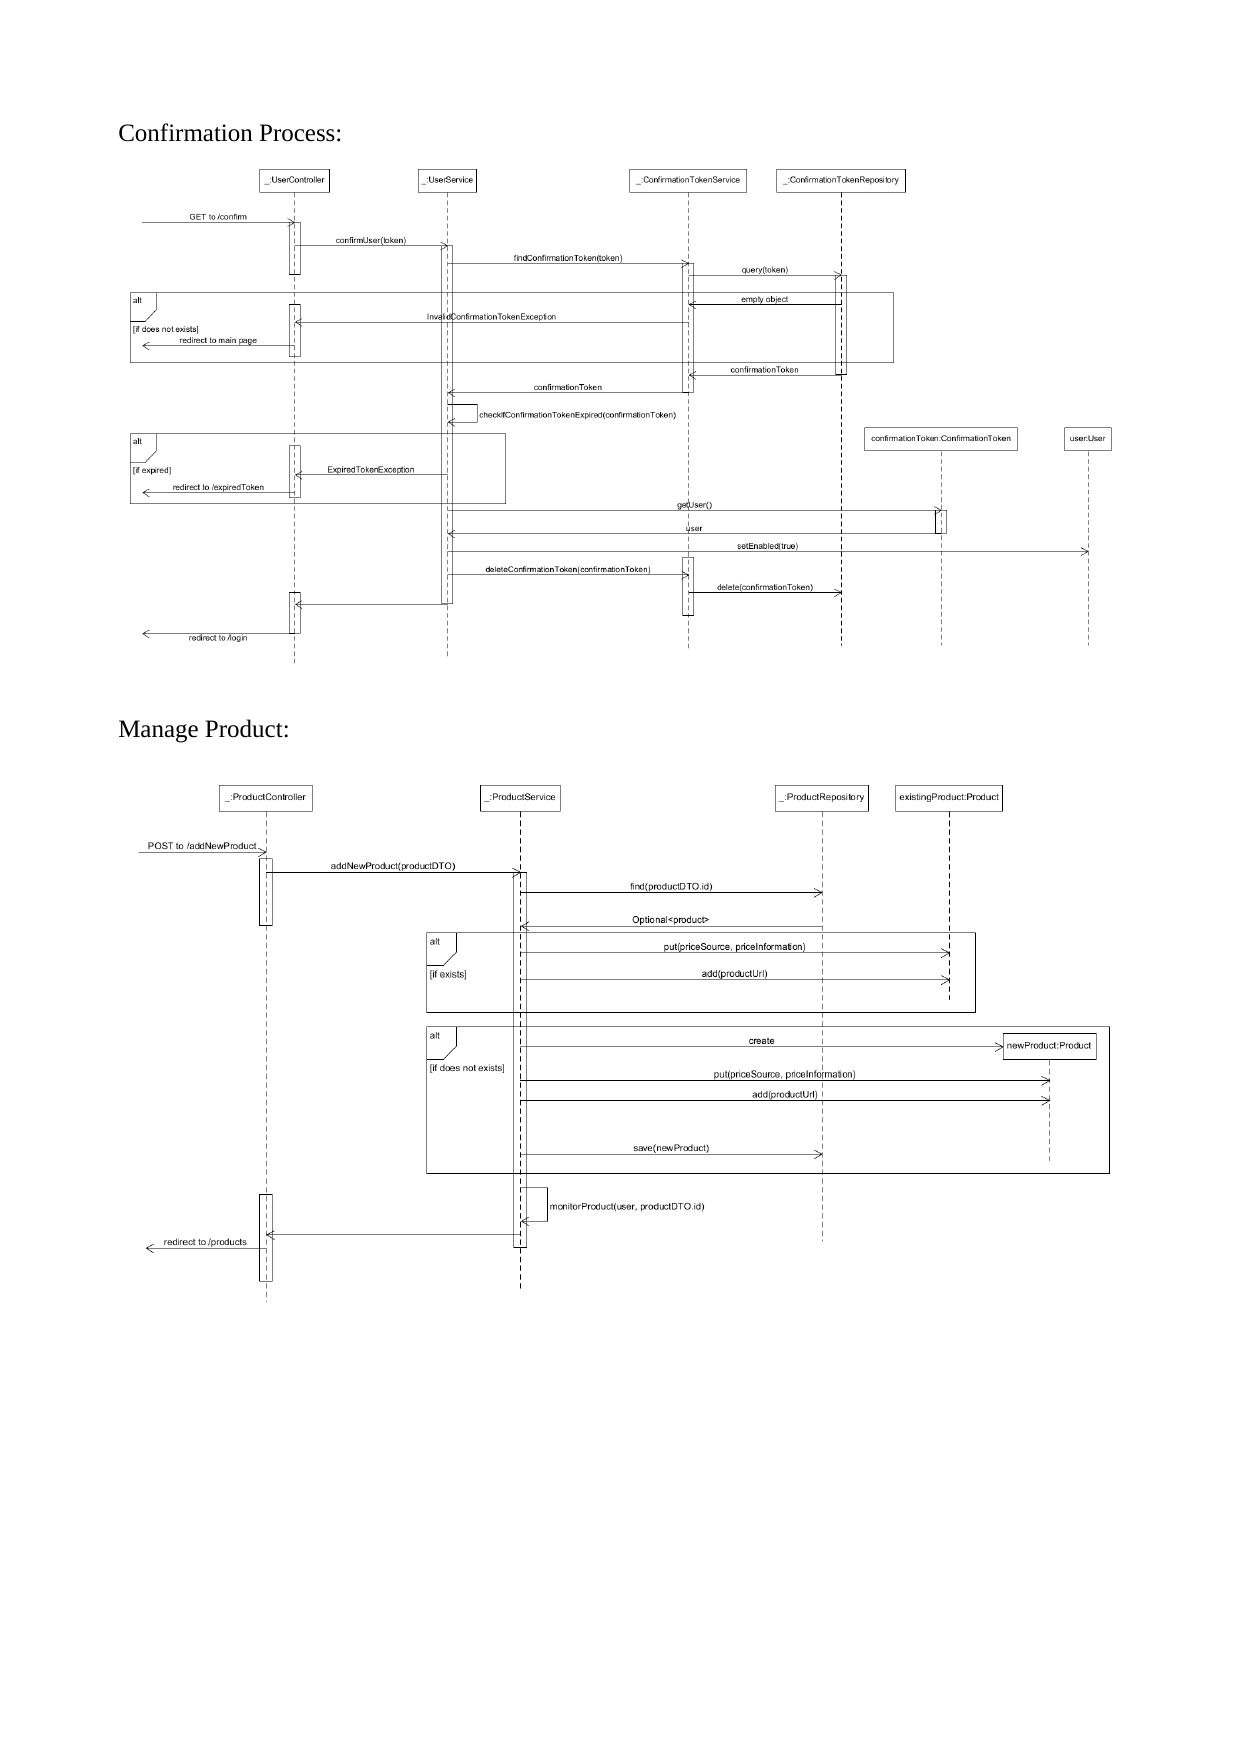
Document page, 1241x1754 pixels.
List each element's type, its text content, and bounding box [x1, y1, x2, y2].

text Manage Product: [118, 714, 1122, 743]
text Confirmation Process: [118, 118, 1122, 147]
picture [118, 157, 1123, 686]
picture [118, 772, 1123, 1328]
